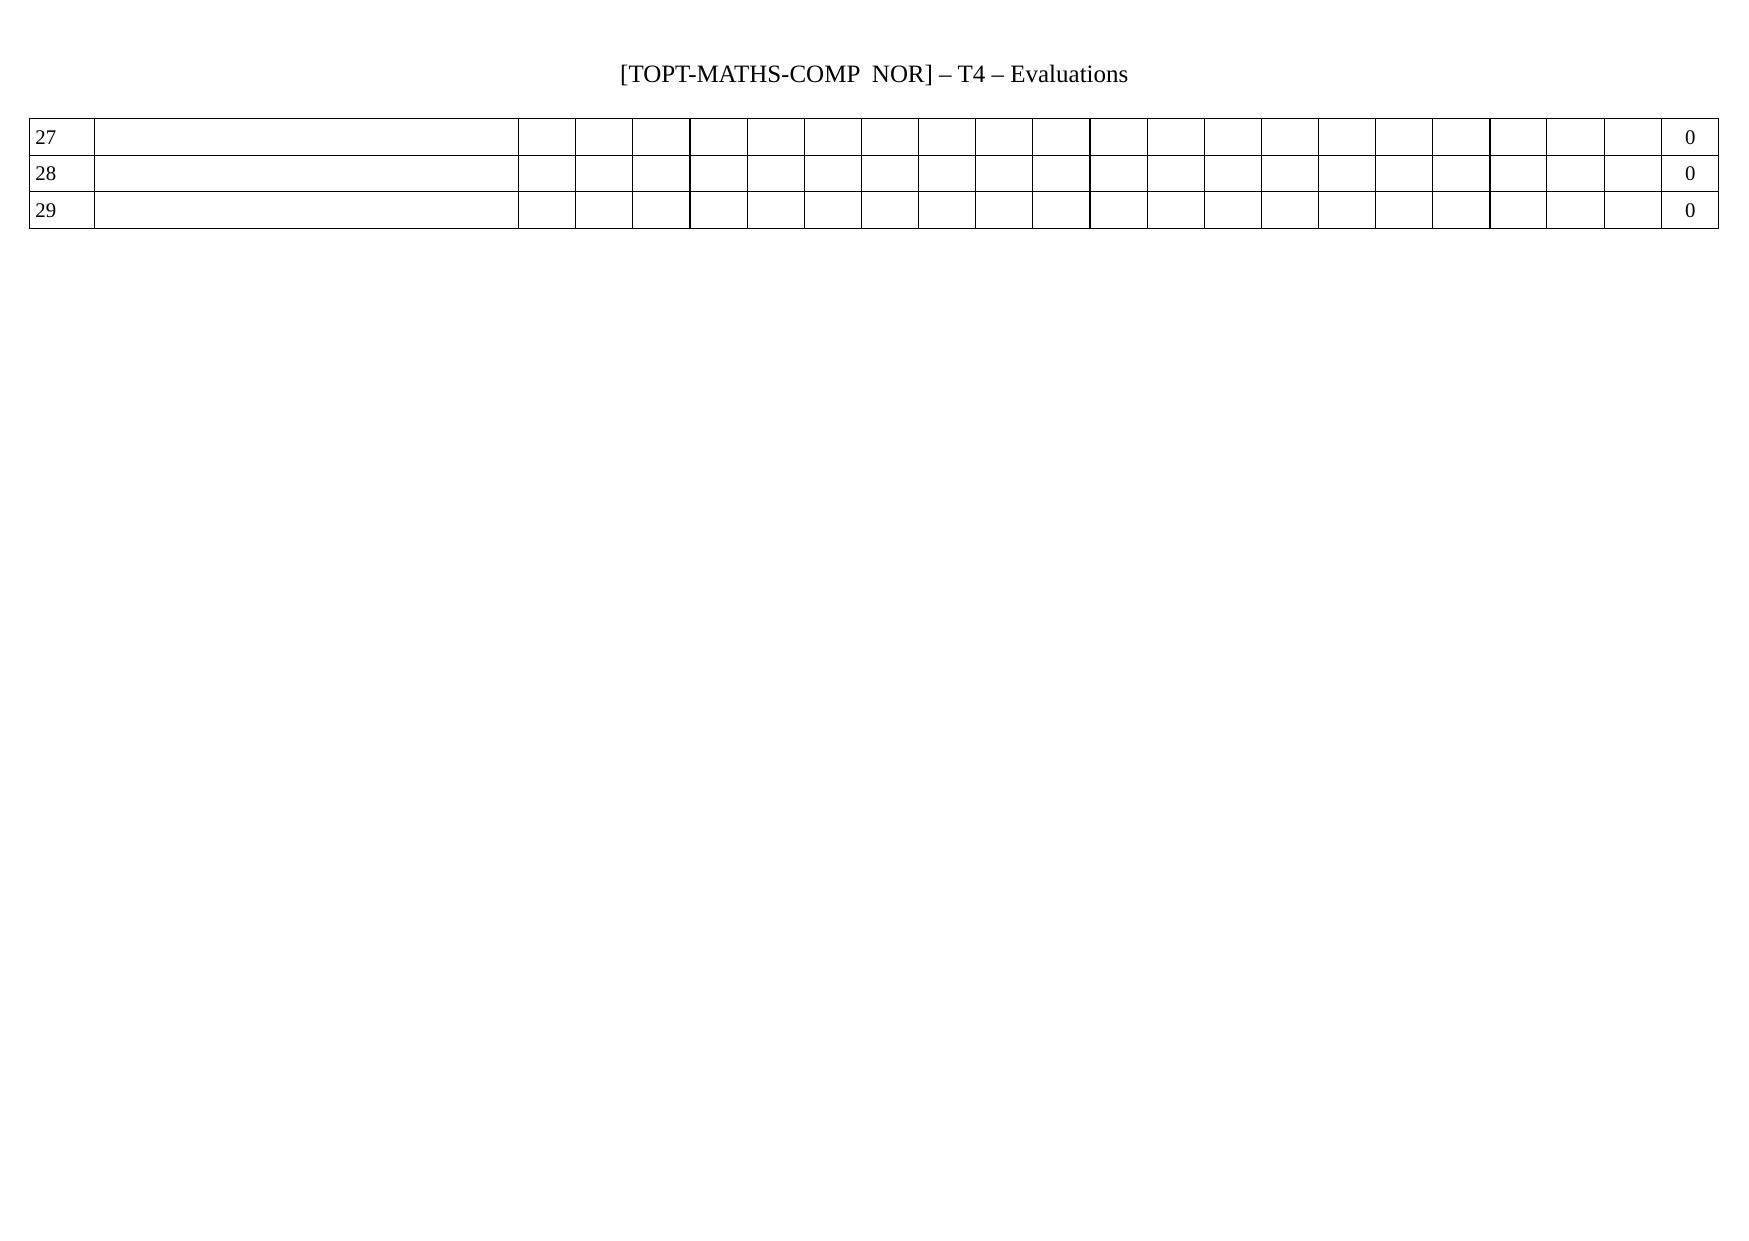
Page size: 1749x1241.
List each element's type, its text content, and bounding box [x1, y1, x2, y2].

table_cell [1033, 119, 1089, 154]
table_cell [576, 192, 632, 228]
table_cell [748, 119, 804, 154]
table_cell [1491, 156, 1546, 191]
table_cell [1148, 156, 1204, 191]
table_cell [519, 192, 575, 228]
table_cell [519, 119, 575, 154]
table_cell [1205, 156, 1261, 191]
table_cell [1605, 119, 1661, 154]
table_cell [1033, 156, 1089, 191]
table_cell [633, 192, 689, 228]
table_cell [1262, 156, 1318, 191]
table_cell 29 [30, 192, 94, 228]
table_cell [1033, 192, 1089, 228]
table_cell [1091, 156, 1147, 191]
table_cell [576, 156, 632, 191]
table_cell [976, 119, 1032, 154]
table_cell 28 [30, 156, 94, 191]
table_cell [1491, 192, 1546, 228]
table_cell [862, 156, 918, 191]
table_cell 0 [1662, 119, 1718, 154]
table_cell [1205, 119, 1261, 154]
table_cell [95, 156, 518, 191]
table_cell [1376, 156, 1432, 191]
table_cell [1091, 119, 1147, 154]
table_cell [976, 156, 1032, 191]
table_cell [633, 119, 689, 154]
table_cell [1262, 119, 1318, 154]
table_cell 0 [1662, 156, 1718, 191]
table_cell [691, 156, 747, 191]
table_cell [691, 119, 747, 154]
table_cell [1319, 119, 1375, 154]
table_cell [919, 156, 975, 191]
table_cell [1547, 192, 1604, 228]
table_cell [633, 156, 689, 191]
table_cell [805, 192, 861, 228]
table_cell [1605, 192, 1661, 228]
table_cell 0 [1662, 192, 1718, 228]
table_cell [1547, 119, 1604, 154]
table_cell [976, 192, 1032, 228]
table_cell [1319, 192, 1375, 228]
table_cell [1319, 156, 1375, 191]
table_cell [1547, 156, 1604, 191]
table_cell [919, 192, 975, 228]
table_cell [805, 119, 861, 154]
table_cell [748, 156, 804, 191]
table_cell [1605, 156, 1661, 191]
table_cell [919, 119, 975, 154]
table_cell [95, 119, 518, 154]
table_cell [1433, 156, 1489, 191]
table_cell [519, 156, 575, 191]
table_cell [691, 192, 747, 228]
table_cell [1148, 192, 1204, 228]
table_cell [805, 156, 861, 191]
table_cell [1205, 192, 1261, 228]
table_cell [1091, 192, 1147, 228]
table_cell [862, 119, 918, 154]
table_cell [1148, 119, 1204, 154]
table_cell [1376, 192, 1432, 228]
table_cell [748, 192, 804, 228]
table_cell [862, 192, 918, 228]
table_cell [1376, 119, 1432, 154]
table_cell [95, 192, 518, 228]
table_cell [1433, 119, 1489, 154]
table_cell 27 [30, 119, 94, 154]
table_cell [1262, 192, 1318, 228]
table_cell [1433, 192, 1489, 228]
table_cell [576, 119, 632, 154]
table_cell [1491, 119, 1546, 154]
